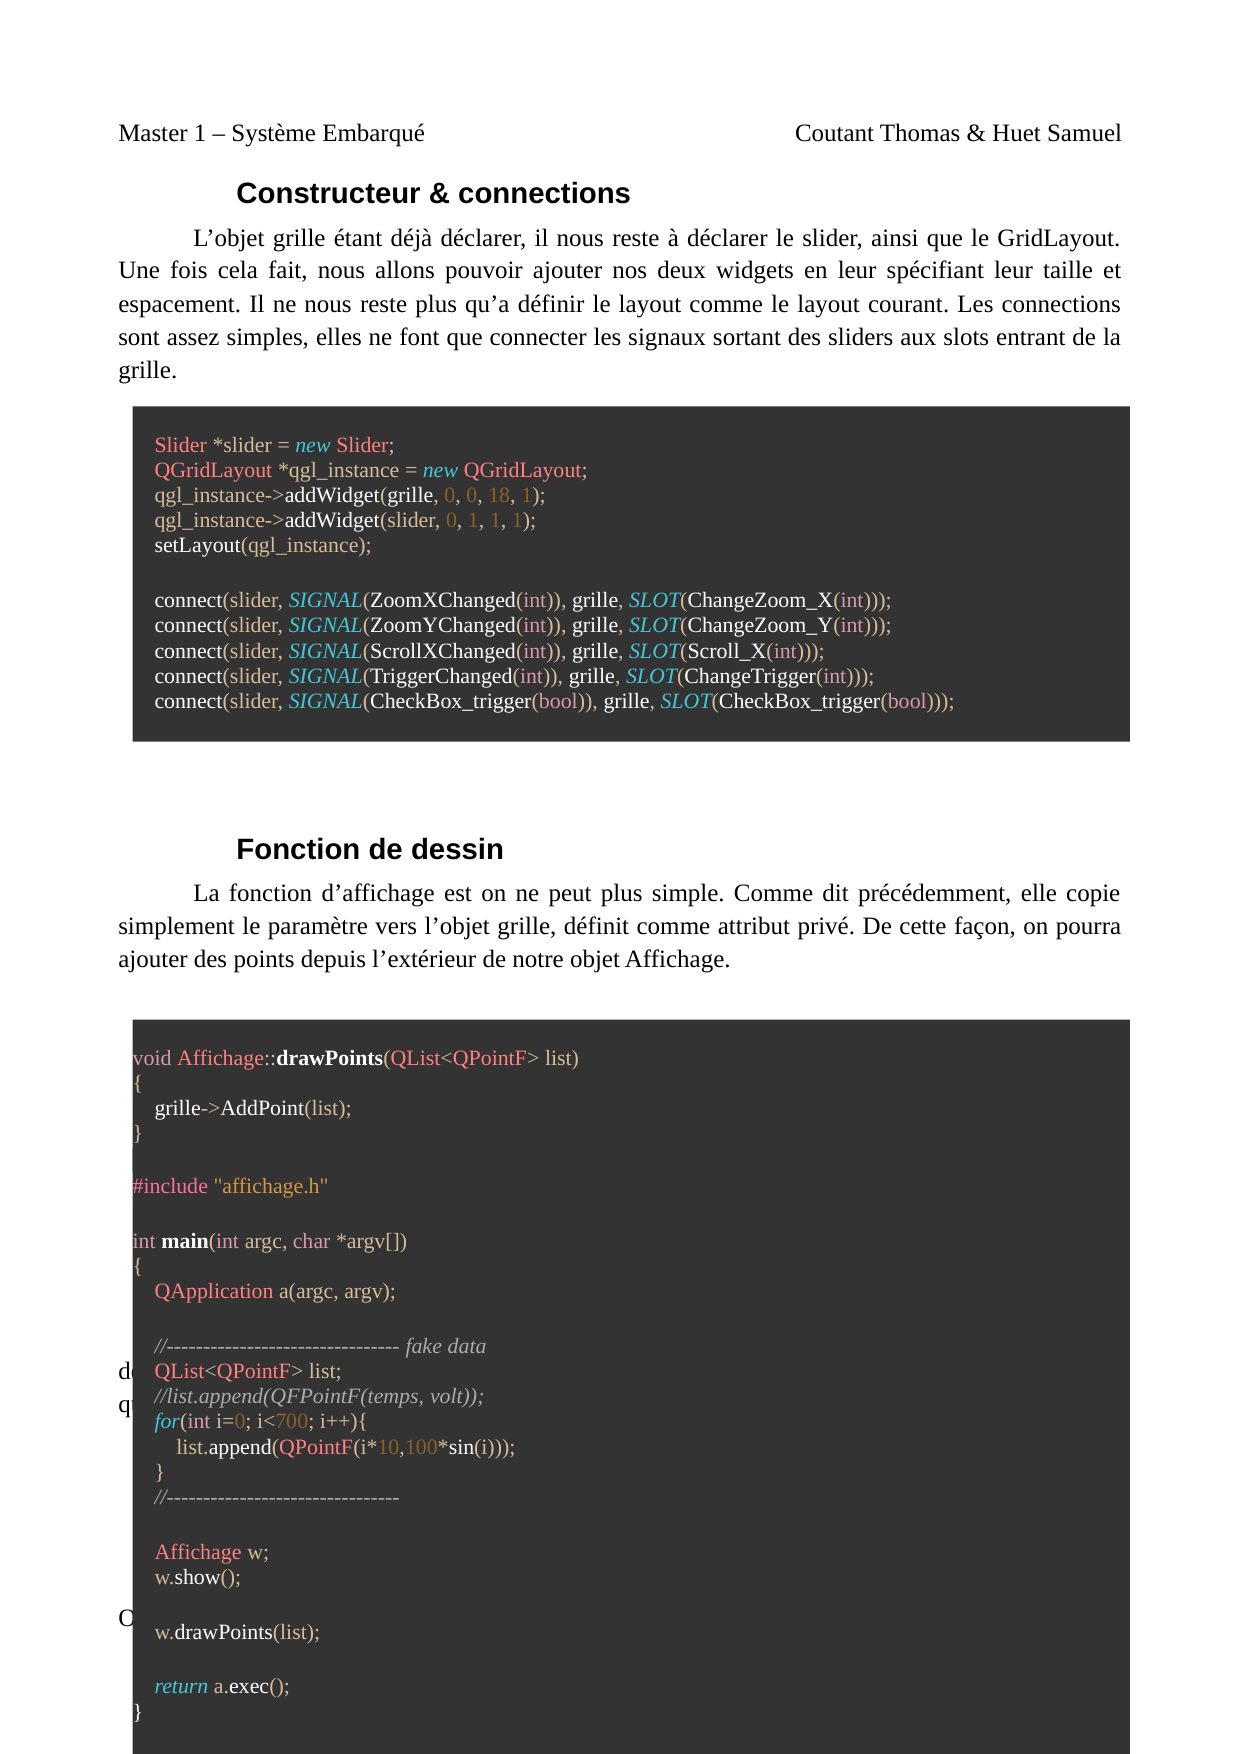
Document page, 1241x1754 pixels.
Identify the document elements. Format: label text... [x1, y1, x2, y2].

subtitle Fonction de dessin [118, 832, 1122, 866]
subtitle Utilisation [118, 1188, 132, 1226]
text L’objet grille étant déjà déclarer, il nous reste à déclarer le slider, ainsi que le GridLayout. Une fois cela fait, nous allons pouvoir ajouter nos deux widgets en leur spécifiant leur taille et espacement. Il ne nous reste plus qu’a définir le layout comme le layout courant. Les connections sont assez simples, elles ne font que connecter les signaux sortant des sliders aux slots entrant de la grille. [118, 223, 1122, 383]
subtitle Intégration [118, 1253, 132, 1287]
text La fonction d’affichage est on ne peut plus simple. Comme dit précédemment, elle copie simplement le paramètre vers l’objet grille, définit comme attribut privé. De cette façon, on pourra ajouter des points depuis l’extérieur de notre objet Affichage. [118, 878, 1122, 973]
subtitle Constructeur & connections [118, 176, 1122, 210]
